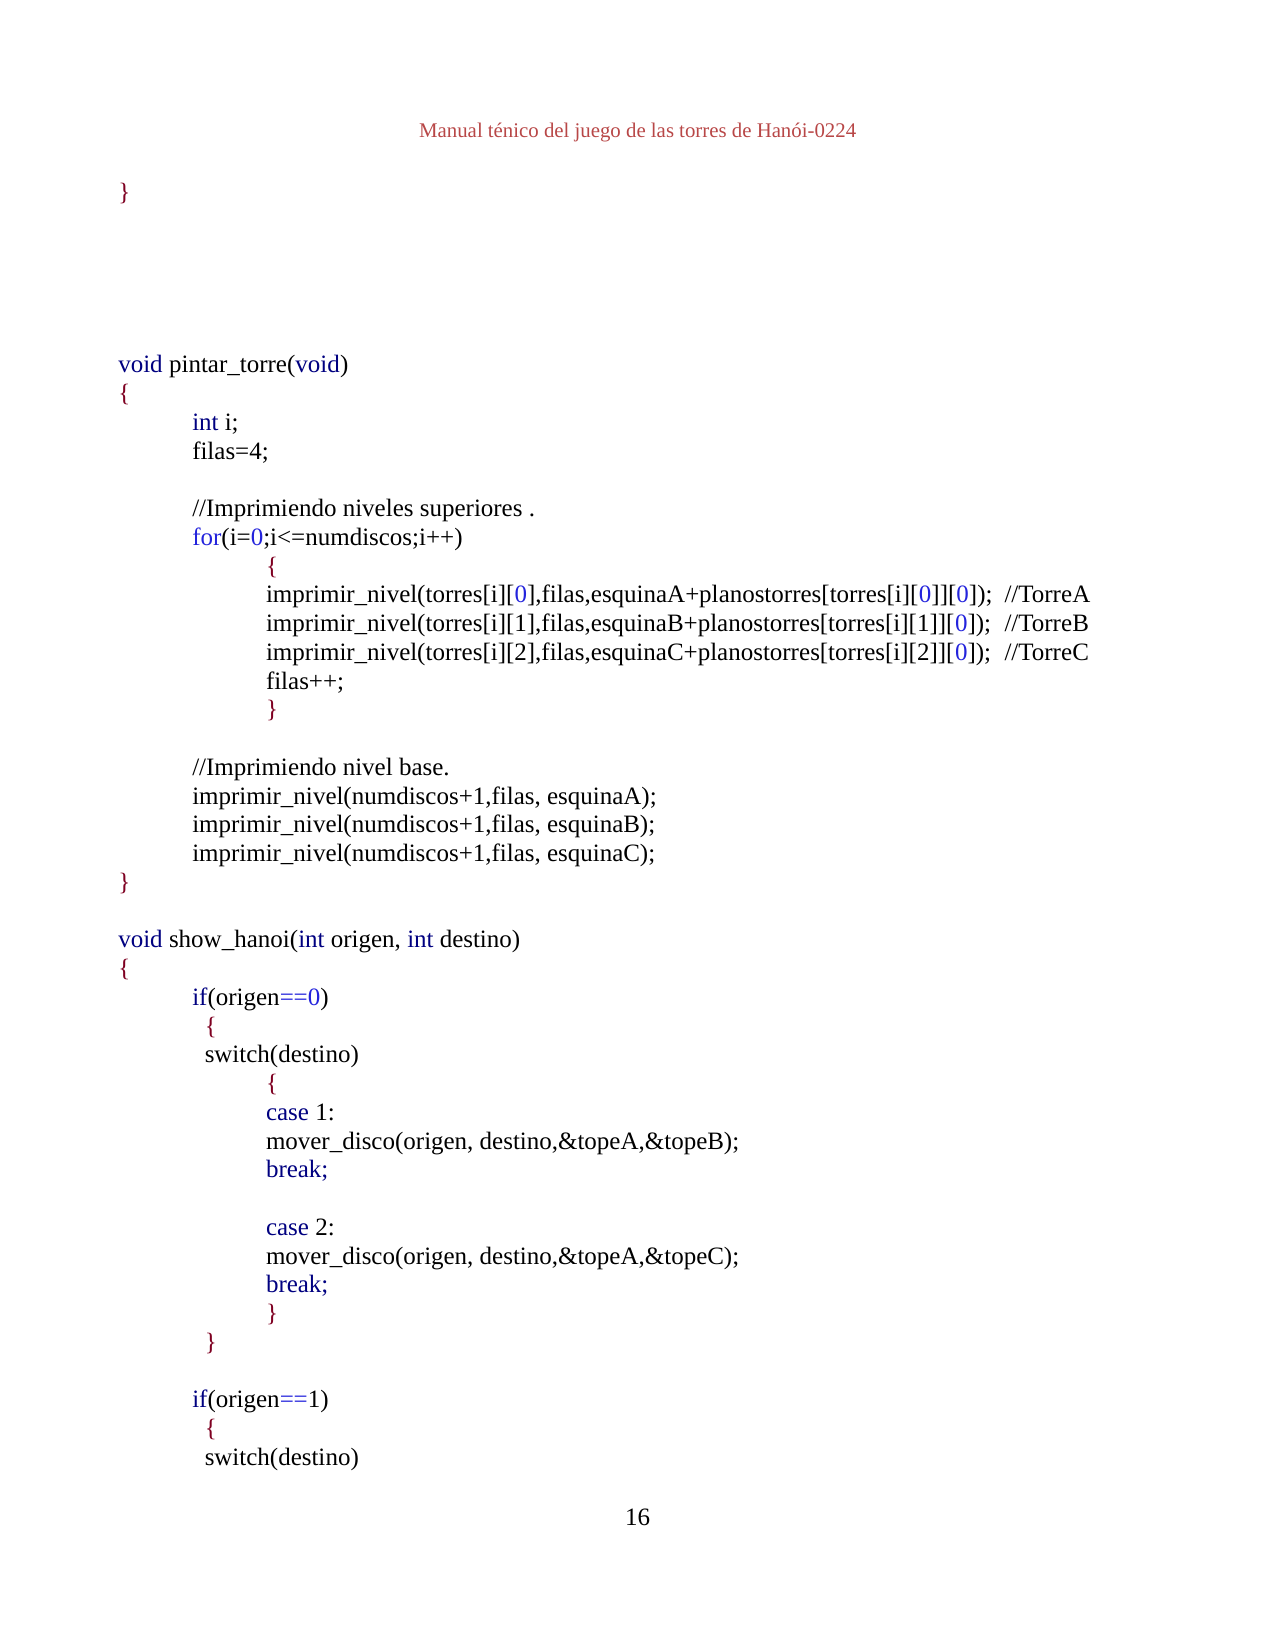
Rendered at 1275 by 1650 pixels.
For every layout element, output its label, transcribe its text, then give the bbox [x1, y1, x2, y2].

text case 2: [118, 1212, 1157, 1241]
text break; [118, 1154, 1157, 1183]
text { [118, 1413, 1157, 1442]
text { [118, 953, 1157, 982]
text imprimir_nivel(numdiscos+1,filas, esquinaB); [118, 809, 1157, 838]
text void show_hanoi(int origen, int destino) [118, 924, 1157, 953]
text imprimir_nivel(torres[i][2],filas,esquinaC+planostorres[torres[i][2]][0]); //TorreC [118, 637, 1157, 666]
text for(i=0;i<=numdiscos;i++) [118, 522, 1157, 551]
text int i; [118, 407, 1157, 436]
text } [118, 867, 1157, 896]
text case 1: [118, 1097, 1157, 1126]
text mover_disco(origen, destino,&topeA,&topeC); [118, 1241, 1157, 1269]
text imprimir_nivel(torres[i][1],filas,esquinaB+planostorres[torres[i][1]][0]); //TorreB [118, 608, 1157, 637]
text imprimir_nivel(numdiscos+1,filas, esquinaA); [118, 781, 1157, 809]
text filas=4; [118, 436, 1157, 464]
text } [118, 177, 1157, 206]
text imprimir_nivel(torres[i][0],filas,esquinaA+planostorres[torres[i][0]][0]); //TorreA [118, 579, 1157, 608]
text void pintar_torre(void) [118, 349, 1157, 378]
text { [118, 1068, 1157, 1097]
text mover_disco(origen, destino,&topeA,&topeB); [118, 1126, 1157, 1154]
text { [118, 551, 1157, 579]
text { [118, 1011, 1157, 1039]
text //Imprimiendo nivel base. [118, 752, 1157, 781]
text break; [118, 1269, 1157, 1298]
text switch(destino) [118, 1442, 1157, 1471]
text imprimir_nivel(numdiscos+1,filas, esquinaC); [118, 838, 1157, 867]
text if(origen==0) [118, 982, 1157, 1011]
text filas++; [118, 666, 1157, 694]
text } [118, 694, 1157, 723]
text switch(destino) [118, 1039, 1157, 1068]
text //Imprimiendo niveles superiores . [118, 493, 1157, 522]
text if(origen==1) [118, 1384, 1157, 1413]
text { [118, 378, 1157, 407]
text } [118, 1327, 1157, 1356]
text } [118, 1298, 1157, 1327]
